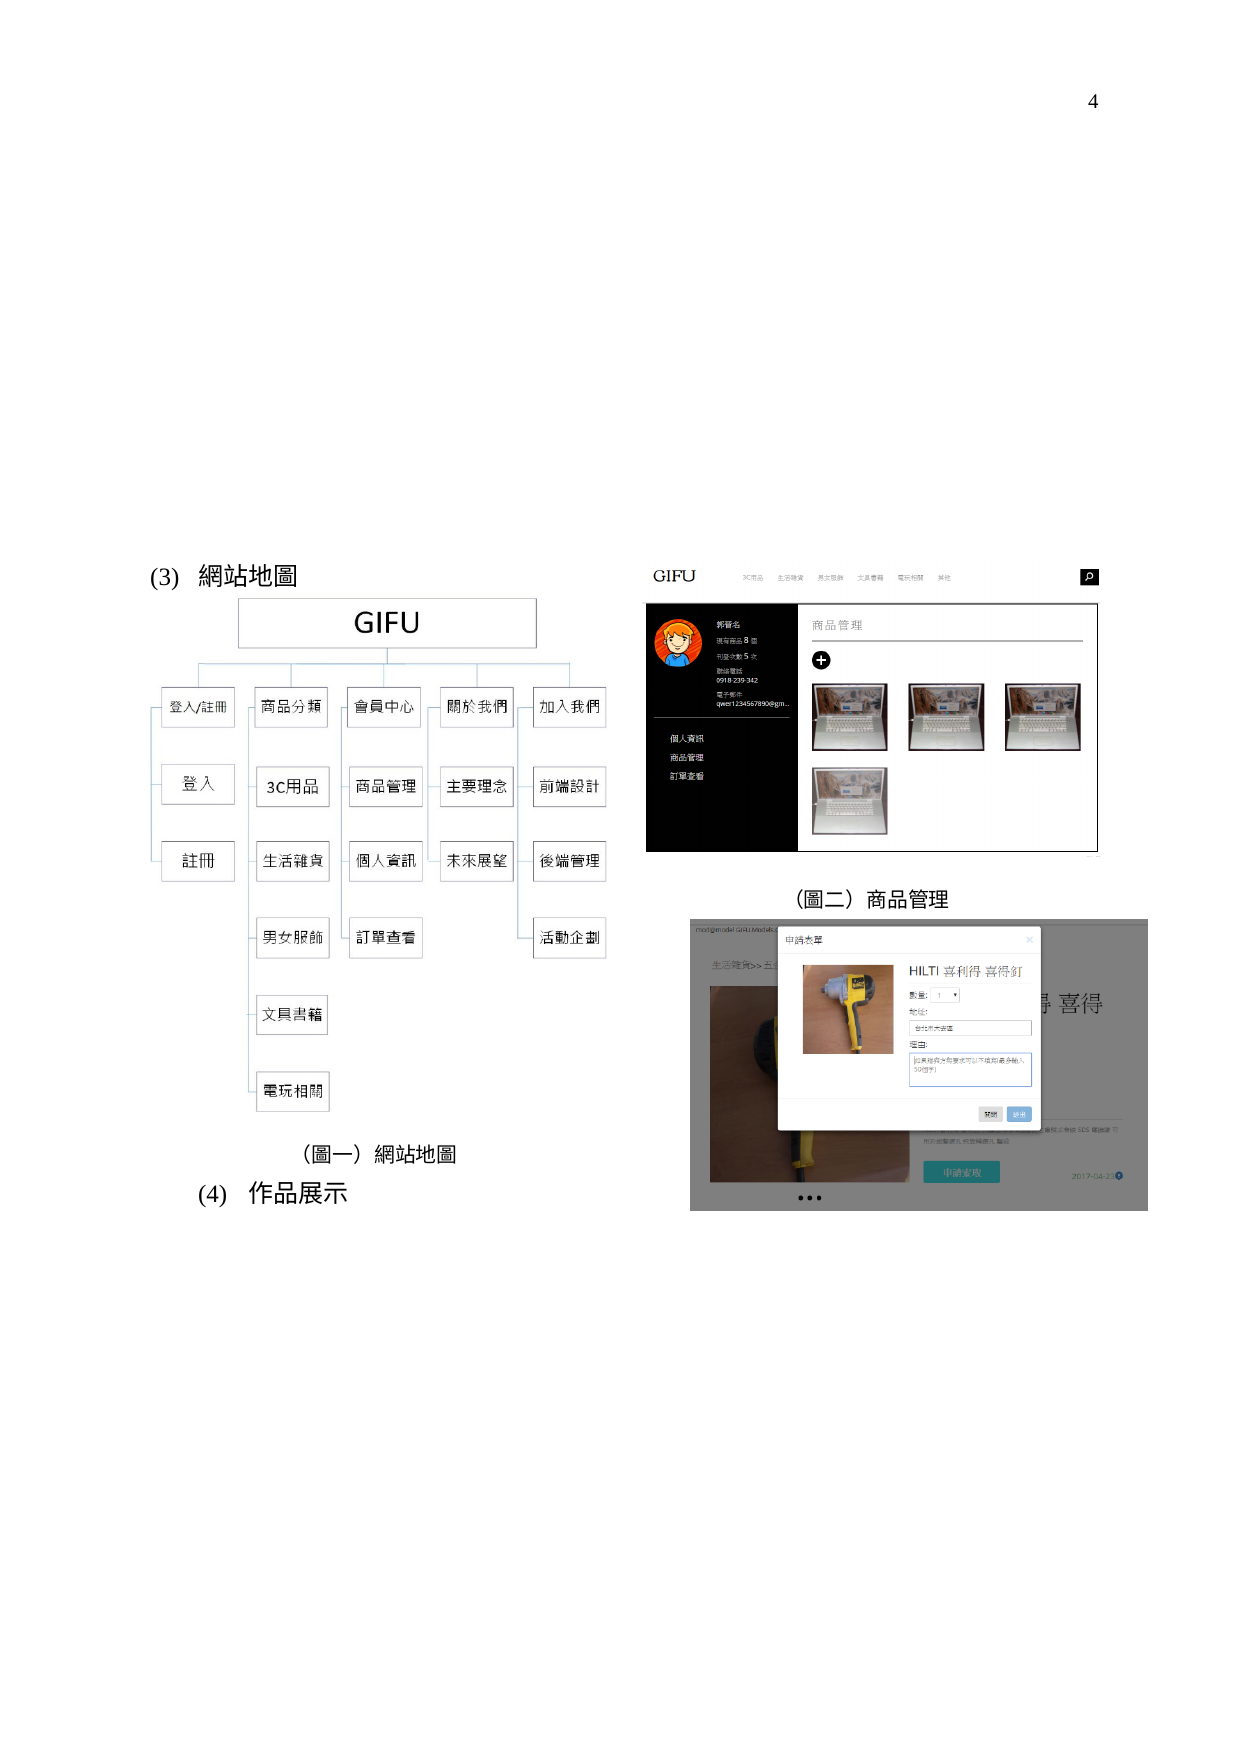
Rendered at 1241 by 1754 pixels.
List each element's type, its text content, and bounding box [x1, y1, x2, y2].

text （圖一）網站地圖 [150, 1112, 598, 1174]
list 作品展示 [198, 1174, 598, 1210]
list 網站地圖 [150, 557, 598, 592]
text （圖二）商品管理 [642, 857, 1090, 919]
